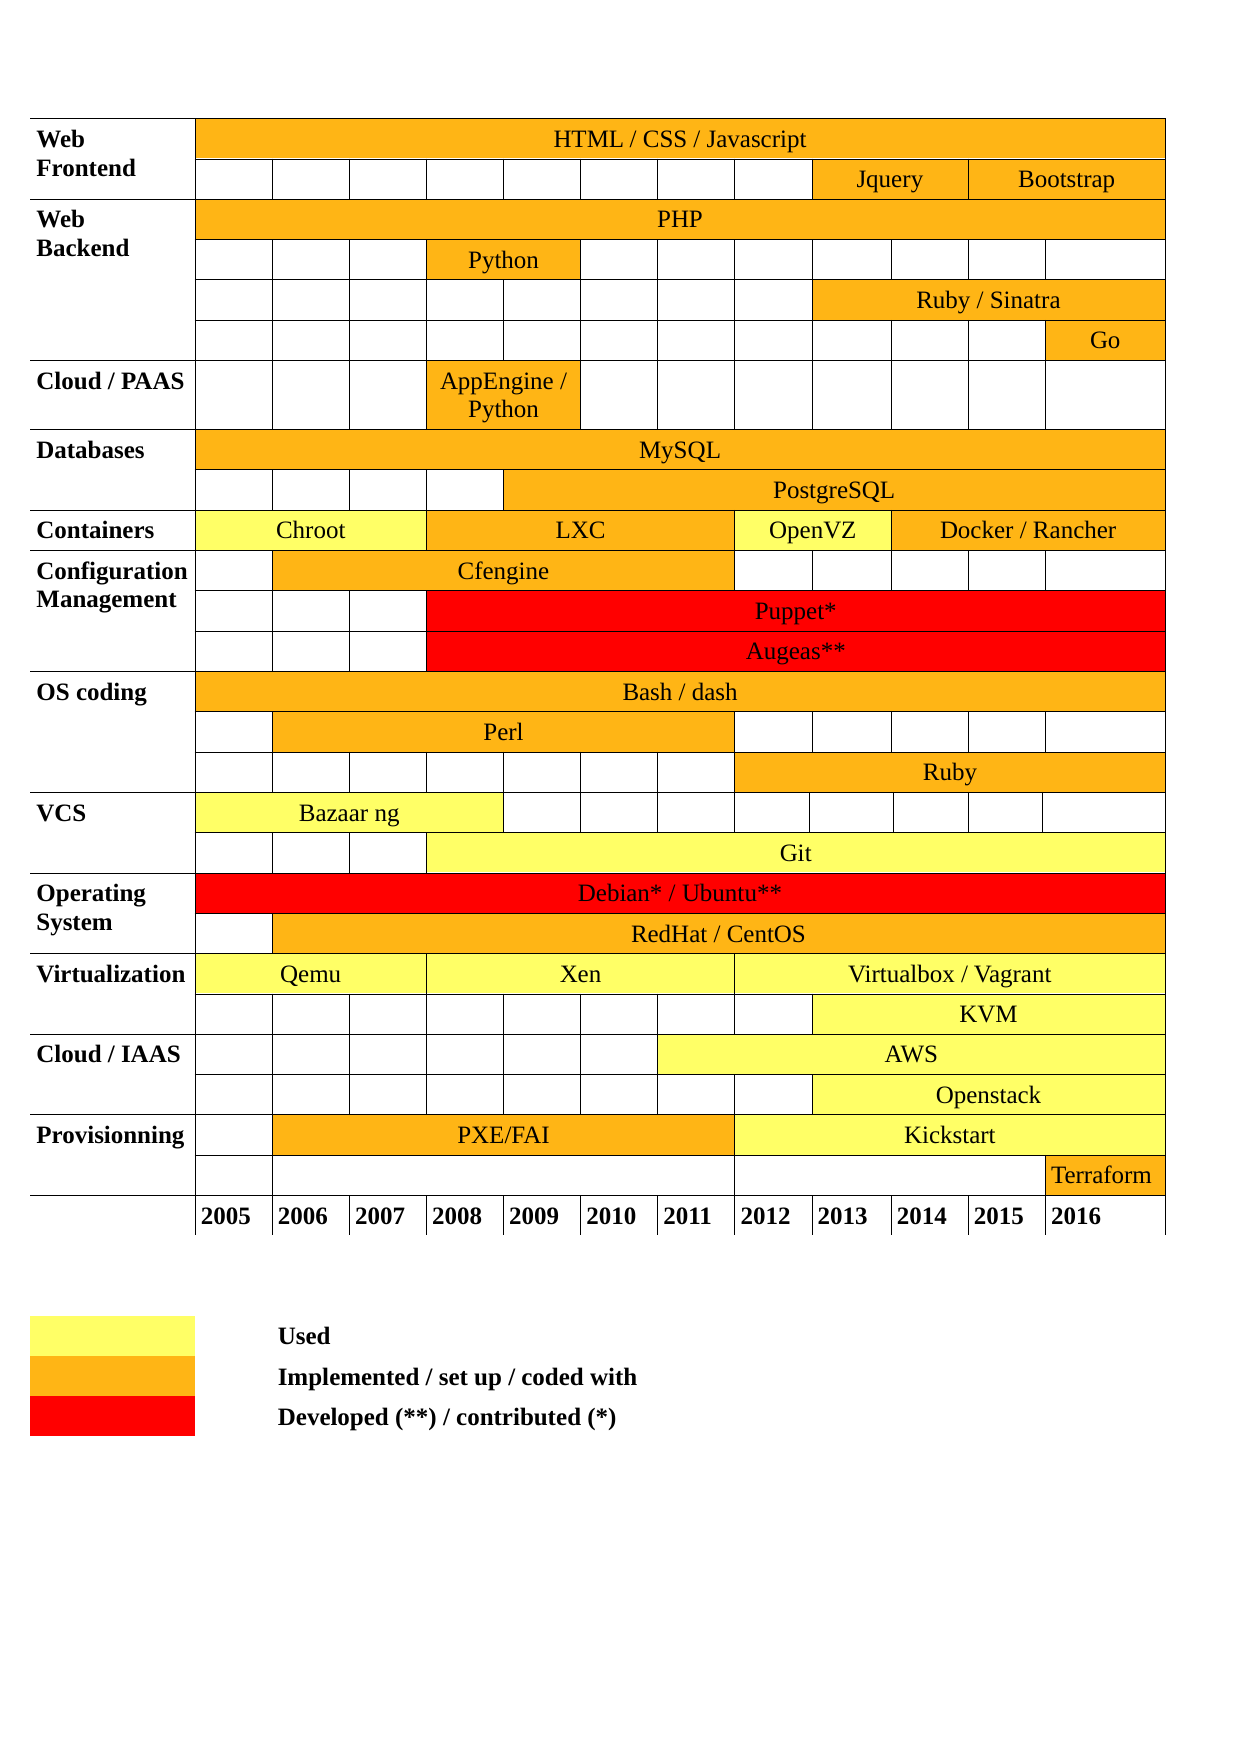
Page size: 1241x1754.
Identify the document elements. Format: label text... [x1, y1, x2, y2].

table_cell [891, 1356, 968, 1396]
table_cell Python [427, 240, 580, 279]
table_cell [30, 1396, 195, 1436]
table_cell [735, 1235, 812, 1276]
table_cell [969, 712, 1045, 752]
table_cell 2009 [504, 1196, 580, 1235]
table_cell [969, 793, 1042, 832]
table_cell [350, 632, 426, 671]
table_cell Docker / Rancher [892, 511, 1165, 550]
table_cell Developed (**) / contributed (*) [272, 1396, 1165, 1436]
table_cell 2007 [350, 1196, 426, 1235]
table_cell [196, 321, 272, 360]
table_cell [581, 1035, 657, 1074]
table_cell [196, 591, 272, 631]
table_cell [273, 995, 349, 1034]
table_cell [658, 753, 734, 792]
table_cell [812, 1316, 891, 1356]
table_cell Provisionning [30, 1115, 195, 1195]
table_cell [969, 321, 1045, 360]
table_cell [273, 361, 349, 429]
table_cell Perl [273, 712, 734, 752]
table_cell [196, 753, 272, 792]
table_cell [1046, 361, 1165, 429]
table_cell [196, 1156, 272, 1195]
table_cell [196, 1075, 272, 1114]
table_cell [273, 753, 349, 792]
table_cell [504, 1035, 580, 1074]
table_cell [426, 1276, 503, 1316]
table_cell [892, 551, 968, 590]
table_cell [735, 995, 812, 1034]
table_cell [658, 321, 734, 360]
table_cell [1045, 1356, 1165, 1396]
table_cell 2011 [658, 1196, 734, 1235]
table_cell [504, 995, 580, 1034]
table_cell PXE/FAI [273, 1115, 734, 1155]
table_cell [273, 470, 349, 510]
table_cell [894, 793, 968, 832]
table_cell VCS [30, 793, 195, 872]
table_cell [812, 1356, 891, 1396]
table_cell [813, 240, 891, 279]
table_cell [735, 1276, 812, 1316]
table_cell Puppet* [427, 591, 1165, 631]
table_cell 2012 [735, 1196, 812, 1235]
table_cell [968, 1356, 1045, 1396]
table_cell Operating System [30, 874, 195, 953]
table_cell [735, 240, 812, 279]
table_cell Virtualization [30, 954, 195, 1034]
table_cell Kickstart [735, 1115, 1165, 1155]
table_cell [350, 591, 426, 631]
table_cell [658, 280, 734, 320]
table_cell Augeas** [427, 632, 1165, 671]
table_cell [196, 1115, 272, 1155]
table_cell [350, 753, 426, 792]
table_cell Ruby / Sinatra [813, 280, 1165, 320]
table_cell [196, 470, 272, 510]
table_cell [195, 1356, 272, 1396]
table_cell [891, 1316, 968, 1356]
table_cell [350, 361, 426, 429]
table_cell [1046, 240, 1165, 279]
table_cell [580, 1276, 657, 1316]
table_cell [968, 1276, 1045, 1316]
table_cell Virtualbox / Vagrant [735, 954, 1165, 993]
table_cell [813, 712, 891, 752]
table_cell [427, 321, 503, 360]
table_cell [735, 1356, 812, 1396]
table_cell [735, 1075, 812, 1114]
table_cell [30, 1356, 195, 1396]
table_cell Openstack [813, 1075, 1165, 1114]
table_cell [658, 160, 734, 199]
table_cell [30, 1316, 195, 1356]
table_cell [581, 995, 657, 1034]
table_cell [735, 551, 812, 590]
table_cell [350, 280, 426, 320]
table_cell [196, 833, 272, 872]
table_cell [969, 551, 1045, 590]
table_cell [273, 1075, 349, 1114]
table_cell [426, 1235, 503, 1276]
table_cell 2014 [892, 1196, 968, 1235]
table_cell [350, 1035, 426, 1074]
table_cell [735, 280, 812, 320]
table_cell [810, 793, 893, 832]
table_cell [350, 321, 426, 360]
table_cell [968, 1316, 1045, 1356]
table_cell [813, 551, 891, 590]
table_cell [658, 240, 734, 279]
table_cell [195, 1235, 272, 1276]
table_cell 2008 [427, 1196, 503, 1235]
table_cell [196, 280, 272, 320]
table_cell [273, 1035, 349, 1074]
table_cell [273, 240, 349, 279]
table_cell [581, 793, 657, 832]
table_cell Configuration Management [30, 551, 195, 671]
table_cell [504, 321, 580, 360]
table_cell [735, 1316, 812, 1356]
table_cell [195, 1276, 272, 1316]
table_cell [1045, 1235, 1165, 1276]
table_cell [196, 1035, 272, 1074]
table_cell [892, 240, 968, 279]
table_cell 2015 [969, 1196, 1045, 1235]
table_cell [1045, 1276, 1165, 1316]
table_cell Xen [427, 954, 734, 993]
table_cell [350, 1075, 426, 1114]
table_header HTML / CSS / Javascript [196, 119, 1165, 158]
table_cell [735, 1156, 1045, 1195]
table_cell [349, 1235, 426, 1276]
table_cell AppEngine / Python [427, 361, 580, 429]
table_cell Go [1046, 321, 1165, 360]
table_cell [581, 361, 657, 429]
table_cell [273, 1156, 734, 1195]
table_cell [349, 1276, 426, 1316]
table_cell AWS [658, 1035, 1165, 1074]
table_cell [195, 1316, 272, 1356]
table_cell [658, 1075, 734, 1114]
table_cell Ruby [735, 753, 1165, 792]
table_cell Web Backend [30, 200, 195, 360]
table_cell [892, 361, 968, 429]
table_cell [427, 1075, 503, 1114]
table_cell [735, 160, 812, 199]
table_cell [813, 321, 891, 360]
table_cell [196, 914, 272, 953]
table_cell [272, 1235, 349, 1276]
table_cell Cfengine [273, 551, 734, 590]
table_cell [658, 995, 734, 1034]
table_cell KVM [813, 995, 1165, 1034]
table_cell [580, 1235, 657, 1276]
table_cell 2013 [813, 1196, 891, 1235]
table_cell Git [427, 833, 1165, 872]
table_cell [350, 470, 426, 510]
table_cell [1046, 712, 1165, 752]
table_cell [968, 1235, 1045, 1276]
table_cell [427, 995, 503, 1034]
table_cell Used [272, 1316, 734, 1356]
table_cell [581, 240, 657, 279]
table_cell [735, 712, 812, 752]
table_cell [196, 995, 272, 1034]
table_cell [350, 160, 426, 199]
table_cell [892, 712, 968, 752]
table_cell [195, 1396, 272, 1436]
table_cell [30, 1235, 195, 1276]
table_cell [658, 1235, 734, 1276]
table_cell Cloud / IAAS [30, 1035, 195, 1114]
table_cell [350, 833, 426, 872]
table_cell OS coding [30, 672, 195, 792]
table_cell [196, 712, 272, 752]
table_cell [196, 632, 272, 671]
table_cell [891, 1276, 968, 1316]
table_cell [581, 1075, 657, 1114]
table_cell [581, 160, 657, 199]
table_cell [273, 591, 349, 631]
table_cell Chroot [196, 511, 426, 550]
table_cell [196, 160, 272, 199]
table_cell [504, 793, 580, 832]
table_cell RedHat / CentOS [273, 914, 1165, 953]
table_cell [504, 1075, 580, 1114]
table_cell [427, 753, 503, 792]
table_cell [30, 1276, 195, 1316]
table_cell 2016 [1046, 1196, 1165, 1235]
table_cell Databases [30, 430, 195, 510]
table_cell [503, 1276, 580, 1316]
table_cell [735, 361, 812, 429]
table_cell Bazaar ng [196, 793, 503, 832]
table_cell 2005 [196, 1196, 272, 1235]
table_cell [504, 753, 580, 792]
table_cell PHP [196, 200, 1165, 239]
table_cell Terraform [1046, 1156, 1165, 1195]
table_cell Cloud / PAAS [30, 361, 195, 429]
table_cell [196, 240, 272, 279]
table_cell OpenVZ [735, 511, 891, 550]
table_header Web Frontend [30, 119, 195, 199]
table_cell LXC [427, 511, 734, 550]
table_cell [892, 321, 968, 360]
table_cell Bash / dash [196, 672, 1165, 711]
table_cell [658, 1276, 734, 1316]
table_cell [273, 632, 349, 671]
table_cell [813, 361, 891, 429]
table_cell [1045, 1316, 1165, 1356]
table_cell [812, 1276, 891, 1316]
table_cell [350, 240, 426, 279]
table_cell [427, 160, 503, 199]
table_cell [503, 1235, 580, 1276]
table_cell [969, 361, 1045, 429]
table_cell [1043, 793, 1165, 832]
table_cell PostgreSQL [504, 470, 1165, 510]
table_cell [273, 833, 349, 872]
table_cell [581, 280, 657, 320]
table_cell [272, 1276, 349, 1316]
table_cell Qemu [196, 954, 426, 993]
table_cell [504, 160, 580, 199]
table_cell [658, 361, 734, 429]
table_cell [427, 280, 503, 320]
table_cell 2010 [581, 1196, 657, 1235]
table_cell [273, 321, 349, 360]
table_cell [581, 321, 657, 360]
table_cell [969, 240, 1045, 279]
table_cell [1046, 551, 1165, 590]
table_cell Bootstrap [969, 160, 1165, 199]
table_cell [891, 1235, 968, 1276]
table_cell Implemented / set up / coded with [272, 1356, 734, 1396]
table_cell [427, 1035, 503, 1074]
table_cell [196, 551, 272, 590]
table_cell [273, 280, 349, 320]
table_cell [581, 753, 657, 792]
table_cell [273, 160, 349, 199]
table_cell [196, 361, 272, 429]
table_cell Containers [30, 511, 195, 550]
table_cell [735, 321, 812, 360]
table_cell [812, 1235, 891, 1276]
table_cell 2006 [273, 1196, 349, 1235]
table_cell [735, 793, 809, 832]
table_cell Jquery [813, 160, 968, 199]
table_cell [30, 1196, 195, 1235]
table_cell [658, 793, 734, 832]
table_cell MySQL [196, 430, 1165, 469]
table_cell [504, 280, 580, 320]
table_cell [427, 470, 503, 510]
table_cell Debian* / Ubuntu** [196, 874, 1165, 913]
table_cell [350, 995, 426, 1034]
